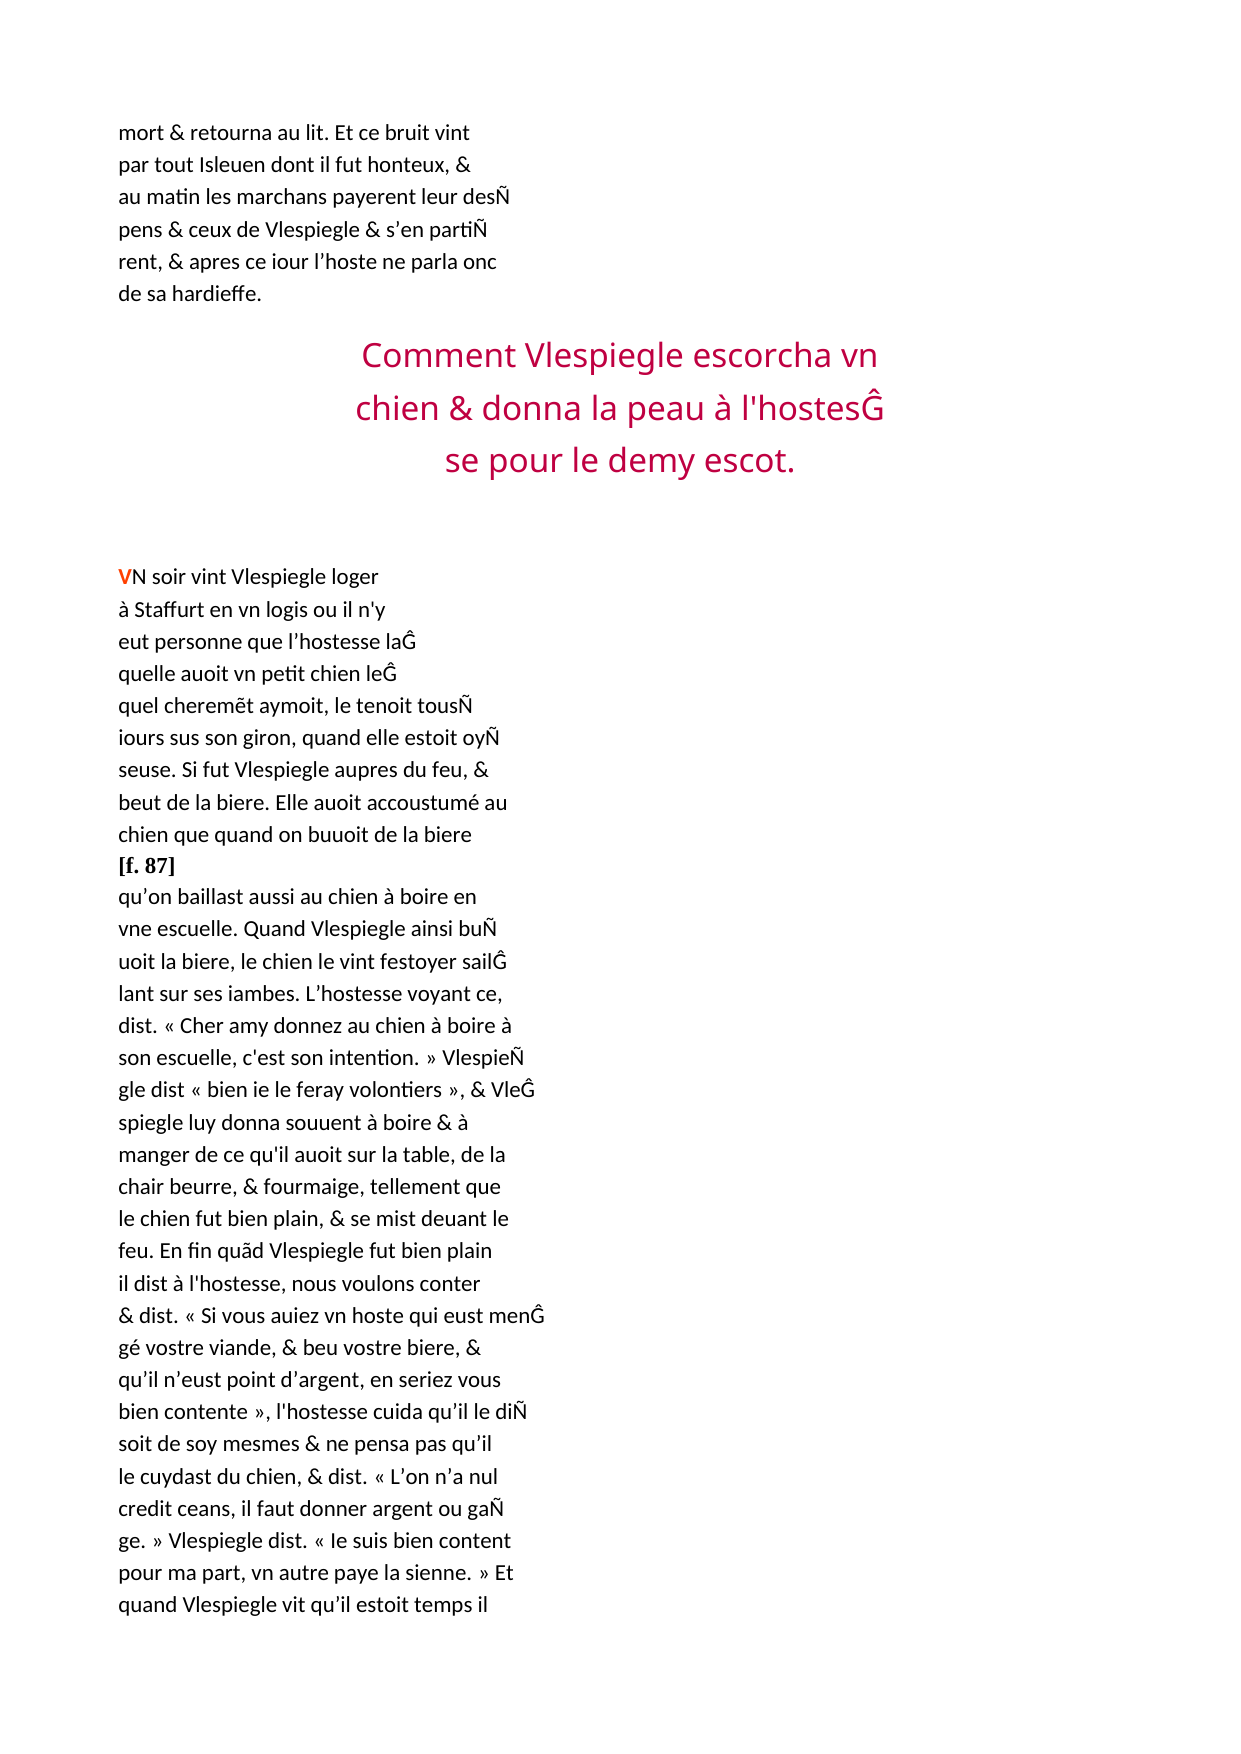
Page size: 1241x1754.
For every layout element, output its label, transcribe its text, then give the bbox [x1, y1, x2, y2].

text Comment Vlespiegle escorcha vn chien & donna la peau à l'hostesĜ se pour le demy escot. [118, 332, 1122, 482]
text mort & retourna au lit. Et ce bruit vint par tout Isleuen dont il fut honteux, & au matin les marchans payerent leur desÑ pens & ceux de Vlespiegle & s’en partiÑ rent, & apres ce iour l’hoste ne parla onc de sa hardieffe. [118, 118, 1122, 307]
text VN soir vint Vlespiegle loger à Staffurt en vn logis ou il n'y eut personne que l’hostesse laĜ quelle auoit vn petit chien leĜ quel cheremẽt aymoit, le tenoit tousÑ iours sus son giron, quand elle estoit oyÑ seuse. Si fut Vlespiegle aupres du feu, & beut de la biere. Elle auoit accoustumé au chien que quand on buuoit de la biere [f. 87] qu’on baillast aussi au chien à boire en vne escuelle. Quand Vlespiegle ainsi buÑ uoit la biere, le chien le vint festoyer sailĜ lant sur ses iambes. L’hostesse voyant ce, dist. « Cher amy donnez au chien à boire à son escuelle, c'est son intention. » VlespieÑ gle dist « bien ie le feray volontiers », & VleĜ spiegle luy donna souuent à boire & à manger de ce qu'il auoit sur la table, de la chair beurre, & fourmaige, tellement que le chien fut bien plain, & se mist deuant le feu. En fin quãd Vlespiegle fut bien plain il dist à l'hostesse, nous voulons conter & dist. « Si vous auiez vn hoste qui eust menĜ gé vostre viande, & beu vostre biere, & qu’il n’eust point d’argent, en seriez vous bien contente », l'hostesse cuida qu’il le diÑ soit de soy mesmes & ne pensa pas qu’il le cuydast du chien, & dist. « L’on n’a nul credit ceans, il faut donner argent ou gaÑ ge. » Vlespiegle dist. « Ie suis bien content pour ma part, vn autre paye la sienne. » Et quand Vlespiegle vit qu’il estoit temps il [118, 562, 1122, 1618]
